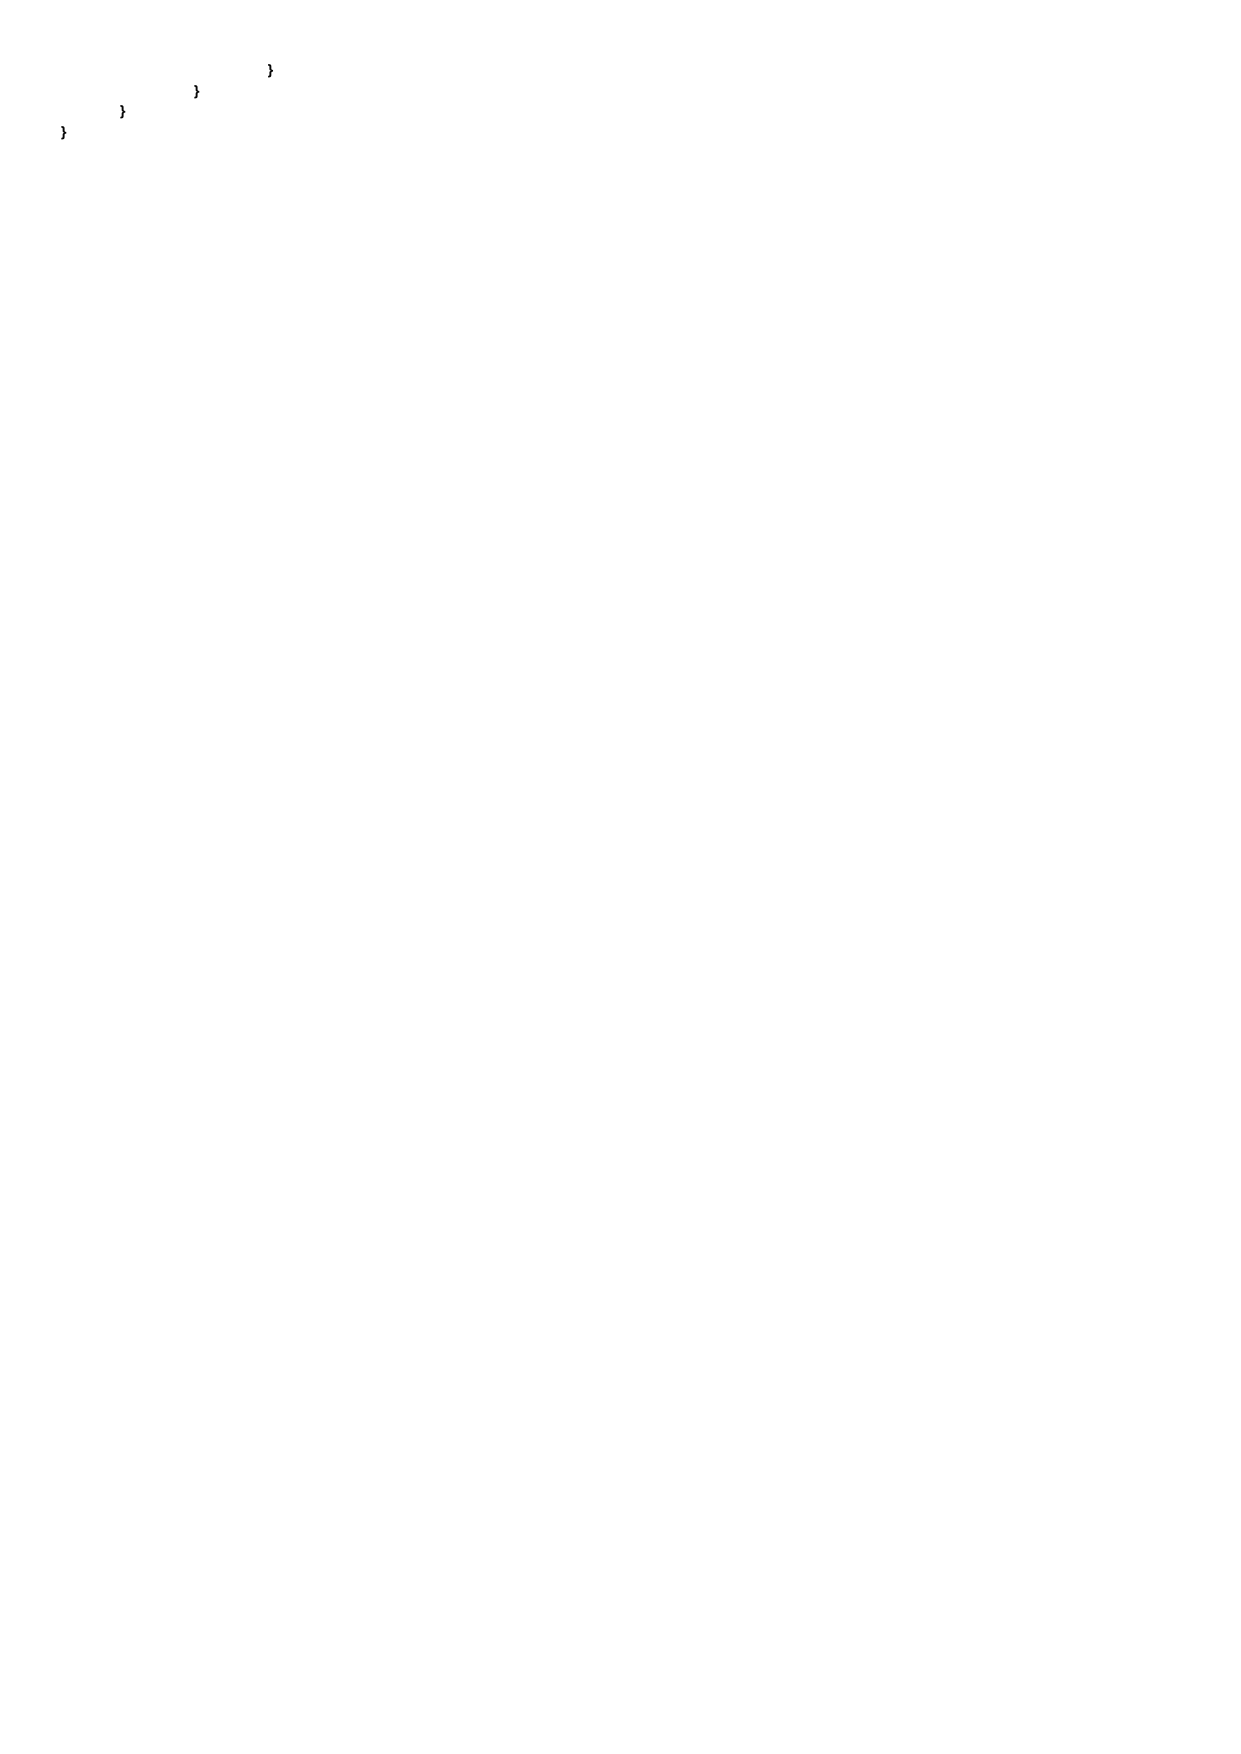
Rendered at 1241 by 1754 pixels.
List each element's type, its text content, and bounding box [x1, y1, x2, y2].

text } } } } [59, 59, 1181, 142]
